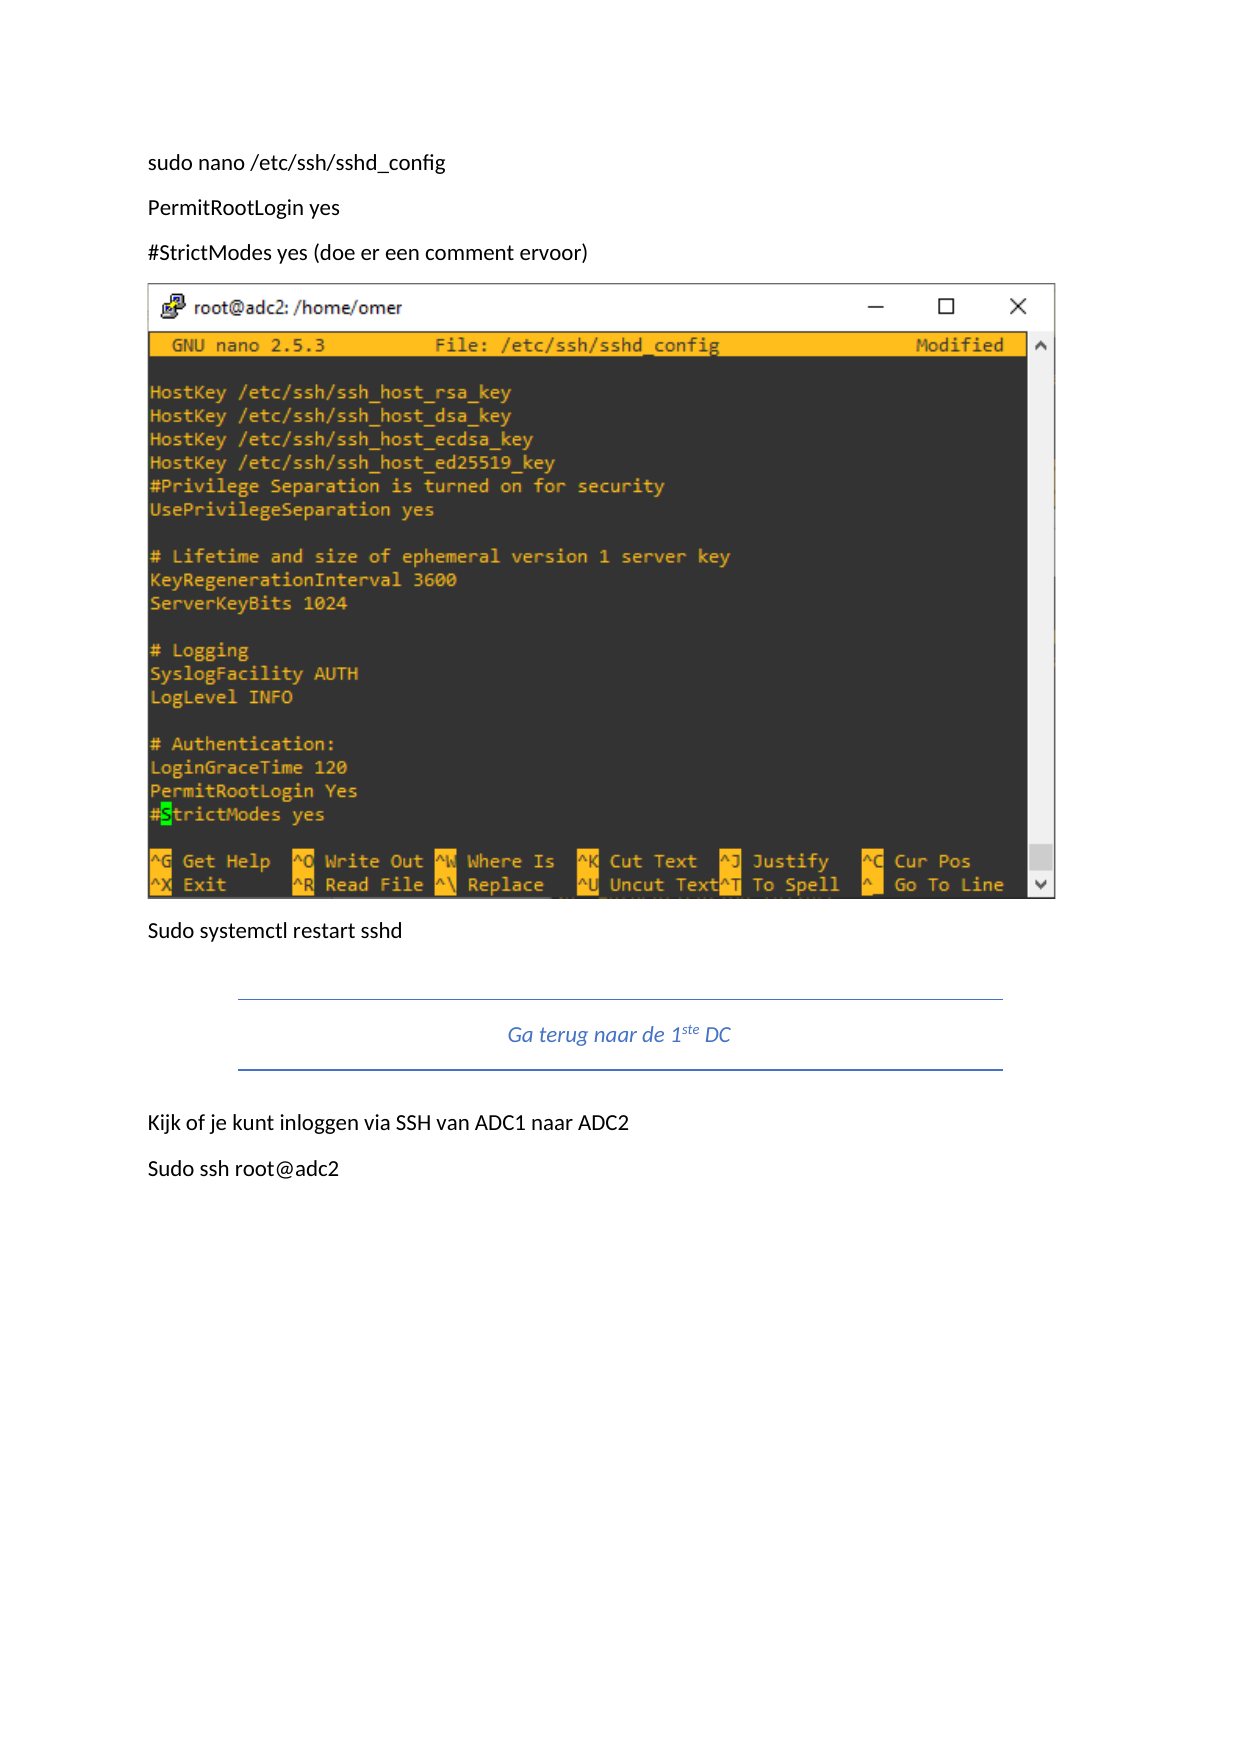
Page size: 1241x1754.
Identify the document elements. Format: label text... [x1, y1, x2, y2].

text Sudo ssh root@adc2 [148, 1154, 1093, 1182]
text Ga terug naar de 1ste DC [238, 1000, 1003, 1069]
text Sudo systemctl restart sshd [148, 916, 1093, 944]
text PermitRootLogin yes [148, 193, 1093, 221]
text #StrictModes yes (doe er een comment ervoor) [148, 238, 1093, 266]
text sudo nano /etc/ssh/sshd_config [148, 148, 1093, 176]
text Kijk of je kunt inloggen via SSH van ADC1 naar ADC2 [148, 1108, 1093, 1137]
